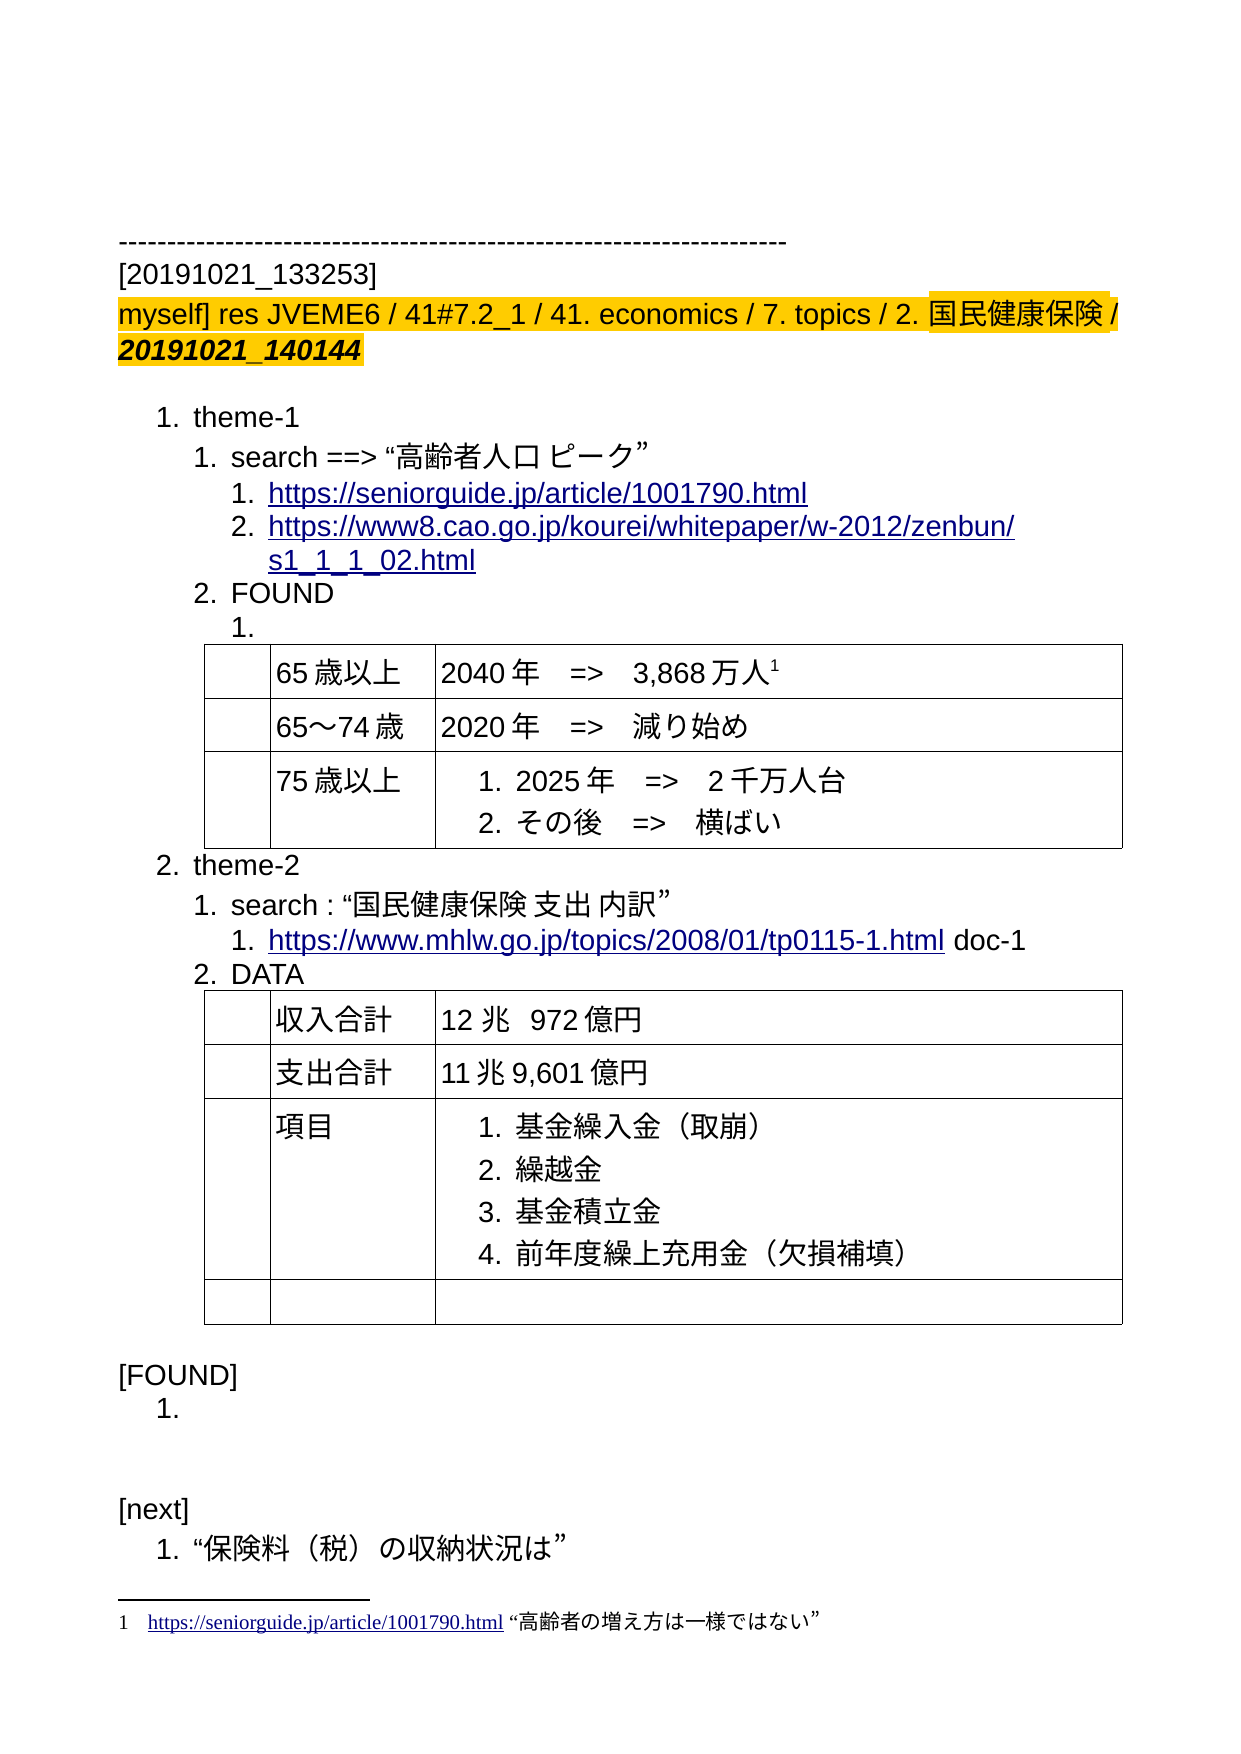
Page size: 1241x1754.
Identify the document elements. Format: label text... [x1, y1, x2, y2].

table_cell [205, 699, 270, 751]
list https://seniorguide.jp/article/1001790.html [231, 476, 1122, 509]
list “保険料（税）の収納状況は” [156, 1525, 1122, 1568]
list https://www.mhlw.go.jp/topics/2008/01/tp0115-1.html doc-1 [231, 923, 1122, 957]
table_cell 75歳以上 [271, 752, 435, 847]
table_cell 2020年 => 減り始め [436, 699, 1122, 751]
table_header 12 兆 972億円 [436, 991, 1122, 1044]
table_cell 基金繰入金（取崩） 繰越金 基金積立金 前年度繰上充用金（欠損補填） [436, 1099, 1122, 1279]
list search ==> “高齢者人口 ピーク” [193, 433, 1122, 476]
table_cell [205, 752, 270, 847]
table_header 65歳以上 [271, 645, 435, 697]
list search : “国民健康保険 支出 内訳” [193, 881, 1122, 923]
table_cell 支出合計 [271, 1045, 435, 1098]
table_cell [205, 1045, 270, 1098]
text [20191021_133253] [118, 257, 1122, 291]
table_header [205, 645, 270, 697]
table_cell 65～74歳 [271, 699, 435, 751]
list FOUND [193, 576, 1122, 610]
text --------------------------------------------------------------------- [118, 223, 1122, 257]
list theme-1 [156, 400, 1122, 433]
text myself] res JVEME6 / 41#7.2_1 / 41. economics / 7. topics / 2. 国民健康保険 / 20191021_140144 [118, 291, 1122, 366]
table_cell [205, 1099, 270, 1279]
list theme-2 [156, 847, 1122, 881]
table_header 収入合計 [271, 991, 435, 1044]
table_header 2040年 => 3,868万人 [436, 645, 1122, 697]
text [FOUND] [118, 1358, 1122, 1391]
table_cell [436, 1280, 1122, 1324]
list DATA [193, 957, 1122, 990]
table_cell 2025年 => 2千万人台 その後 => 横ばい [436, 752, 1122, 847]
table_header [205, 991, 270, 1044]
table_cell 11兆9,601億円 [436, 1045, 1122, 1098]
table_cell [271, 1280, 435, 1324]
table_cell [205, 1280, 270, 1324]
list https://www8.cao.go.jp/kourei/whitepaper/w-2012/zenbun/s1_1_1_02.html [231, 509, 1122, 576]
text [next] [118, 1492, 1122, 1525]
table_cell 項目 [271, 1099, 435, 1279]
